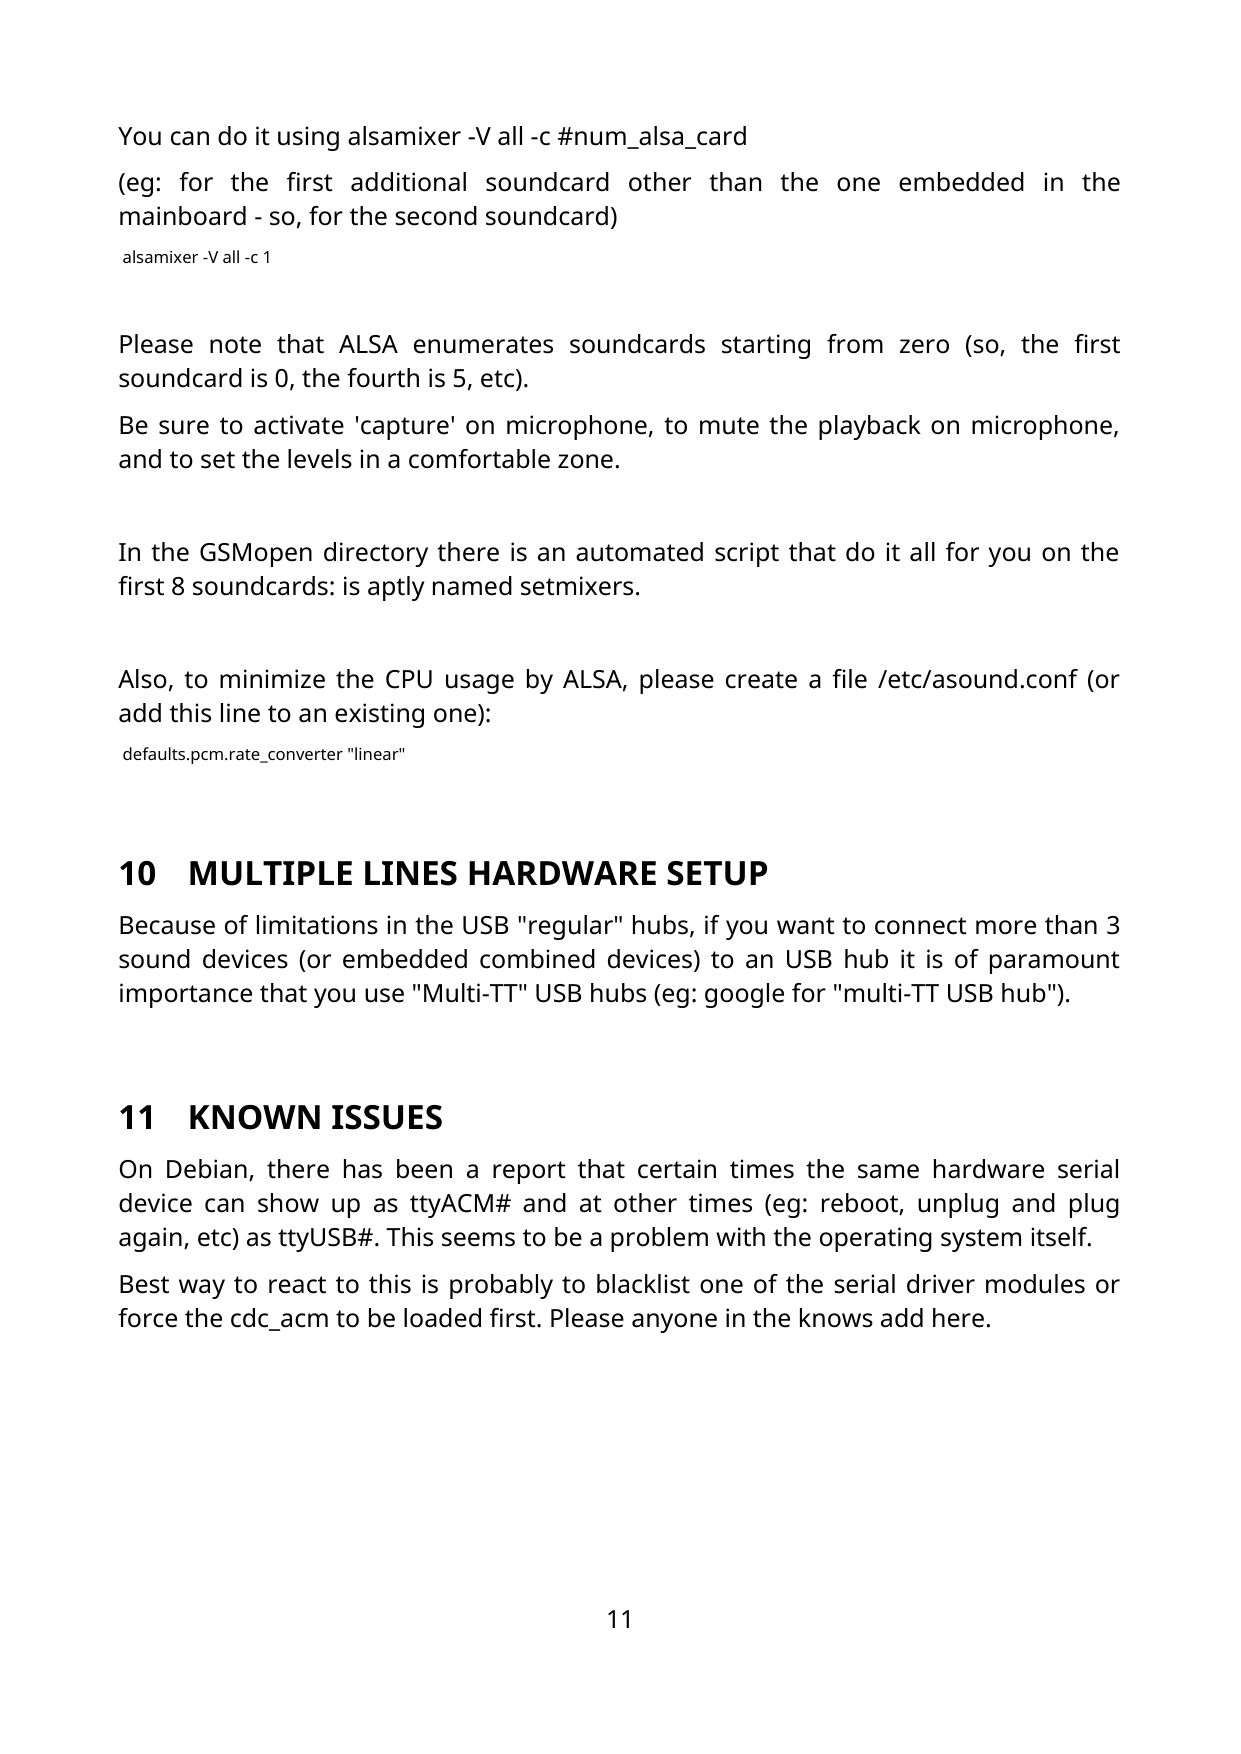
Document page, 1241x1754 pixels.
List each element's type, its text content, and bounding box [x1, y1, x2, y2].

text alsamixer -V all -c 1 [118, 245, 1122, 268]
text (eg: for the first additional soundcard other than the one embedded in the mainboard - so, for the second soundcard) [118, 165, 1122, 233]
subtitle KNOWN ISSUES [118, 1094, 1122, 1139]
text defaults.pcm.rate_converter "linear" [118, 743, 1122, 765]
text Also, to minimize the CPU usage by ALSA, please create a file /etc/asound.conf (or add this line to an existing one): [118, 662, 1122, 730]
text You can do it using alsamixer -V all -c #num_alsa_card [118, 118, 1122, 152]
subtitle MULTIPLE LINES HARDWARE SETUP [118, 849, 1122, 895]
text Please note that ALSA enumerates soundcards starting from zero (so, the first soundcard is 0, the fourth is 5, etc). [118, 327, 1122, 395]
text On Debian, there has been a report that certain times the same hardware serial device can show up as ttyACM# and at other times (eg: reboot, unplug and plug again, etc) as ttyUSB#. This seems to be a problem with the operating system itself. [118, 1152, 1122, 1254]
text Best way to react to this is probably to blacklist one of the serial driver modules or force the cdc_acm to be loaded first. Please anyone in the knows add here. [118, 1266, 1122, 1334]
text Because of limitations in the USB "regular" hubs, if you want to connect more than 3 sound devices (or embedded combined devices) to an USB hub it is of paramount importance that you use "Multi-TT" USB hubs (eg: google for "multi-TT USB hub"). [118, 907, 1122, 1009]
text In the GSMopen directory there is an automated script that do it all for you on the first 8 soundcards: is aptly named setmixers. [118, 535, 1122, 603]
text Be sure to activate 'capture' on microphone, to mute the playback on microphone, and to set the levels in a comfortable zone. [118, 408, 1122, 476]
